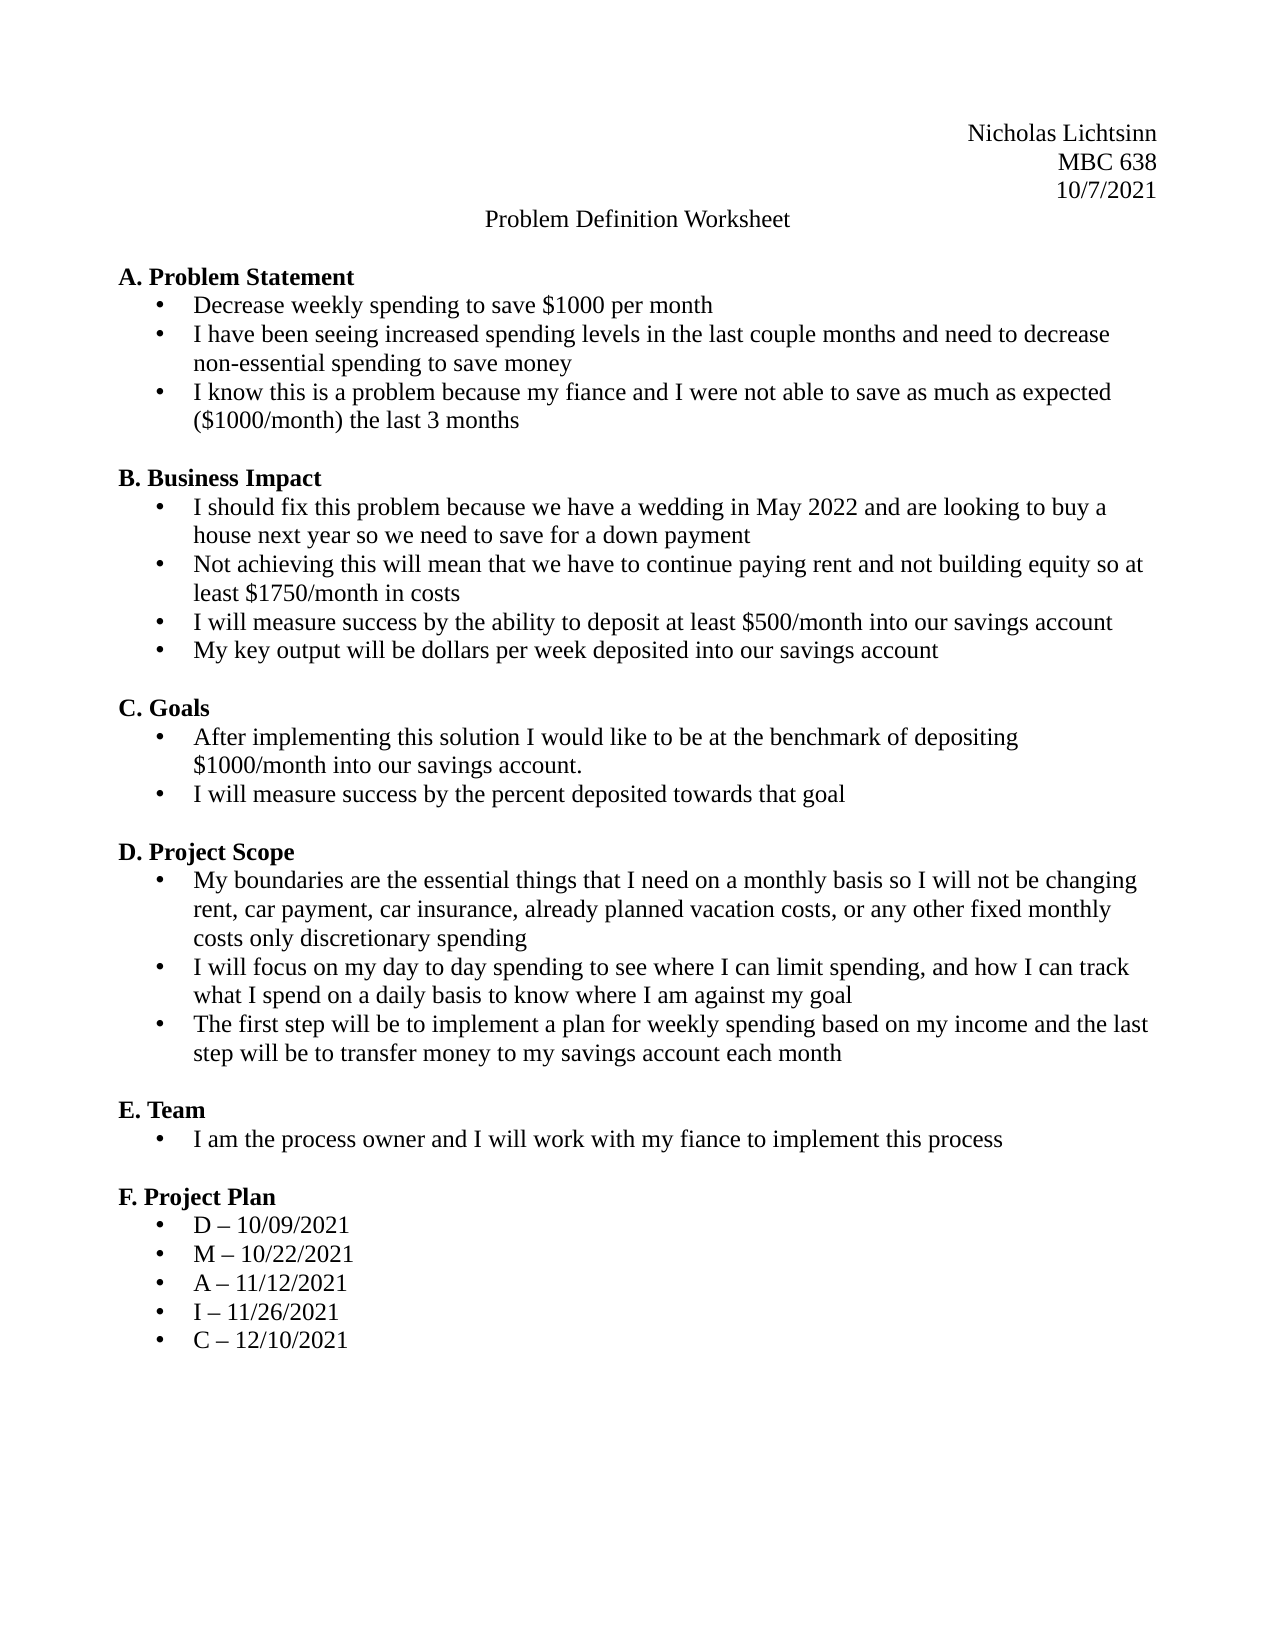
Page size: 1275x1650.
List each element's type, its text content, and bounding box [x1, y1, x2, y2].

list The first step will be to implement a plan for weekly spending based on my income and the last step will be to transfer money to my savings account each month [156, 1009, 1157, 1067]
list I will measure success by the ability to deposit at least $500/month into our savings account [156, 607, 1157, 636]
list Not achieving this will mean that we have to continue paying rent and not building equity so at least $1750/month in costs [156, 549, 1157, 607]
list My key output will be dollars per week deposited into our savings account [156, 636, 1157, 664]
text B. Business Impact [118, 463, 1157, 492]
list A – 11/12/2021 [156, 1268, 1157, 1297]
list I am the process owner and I will work with my fiance to implement this process [156, 1124, 1157, 1153]
list I will measure success by the percent deposited towards that goal [156, 779, 1157, 808]
list M – 10/22/2021 [156, 1239, 1157, 1268]
list Decrease weekly spending to save $1000 per month [156, 291, 1157, 319]
list My boundaries are the essential things that I need on a monthly basis so I will not be changing rent, car payment, car insurance, already planned vacation costs, or any other fixed monthly costs only discretionary spending [156, 866, 1157, 952]
list I know this is a problem because my fiance and I were not able to save as much as expected ($1000/month) the last 3 months [156, 377, 1157, 434]
text Nicholas Lichtsinn [118, 118, 1157, 147]
text MBC 638 [118, 147, 1157, 176]
list I have been seeing increased spending levels in the last couple months and need to decrease non-essential spending to save money [156, 319, 1157, 377]
text F. Project Plan [118, 1182, 1157, 1211]
text E. Team [118, 1096, 1157, 1124]
text Problem Definition Worksheet [118, 204, 1157, 233]
list I – 11/26/2021 [156, 1297, 1157, 1326]
text C. Goals [118, 693, 1157, 722]
list C – 12/10/2021 [156, 1326, 1157, 1354]
text A. Problem Statement [118, 262, 1157, 291]
text D. Project Scope [118, 837, 1157, 866]
list I should fix this problem because we have a wedding in May 2022 and are looking to buy a house next year so we need to save for a down payment [156, 492, 1157, 549]
list I will focus on my day to day spending to see where I can limit spending, and how I can track what I spend on a daily basis to know where I am against my goal [156, 952, 1157, 1009]
list D – 10/09/2021 [156, 1211, 1157, 1239]
list After implementing this solution I would like to be at the benchmark of depositing $1000/month into our savings account. [156, 722, 1157, 779]
text 10/7/2021 [118, 176, 1157, 204]
